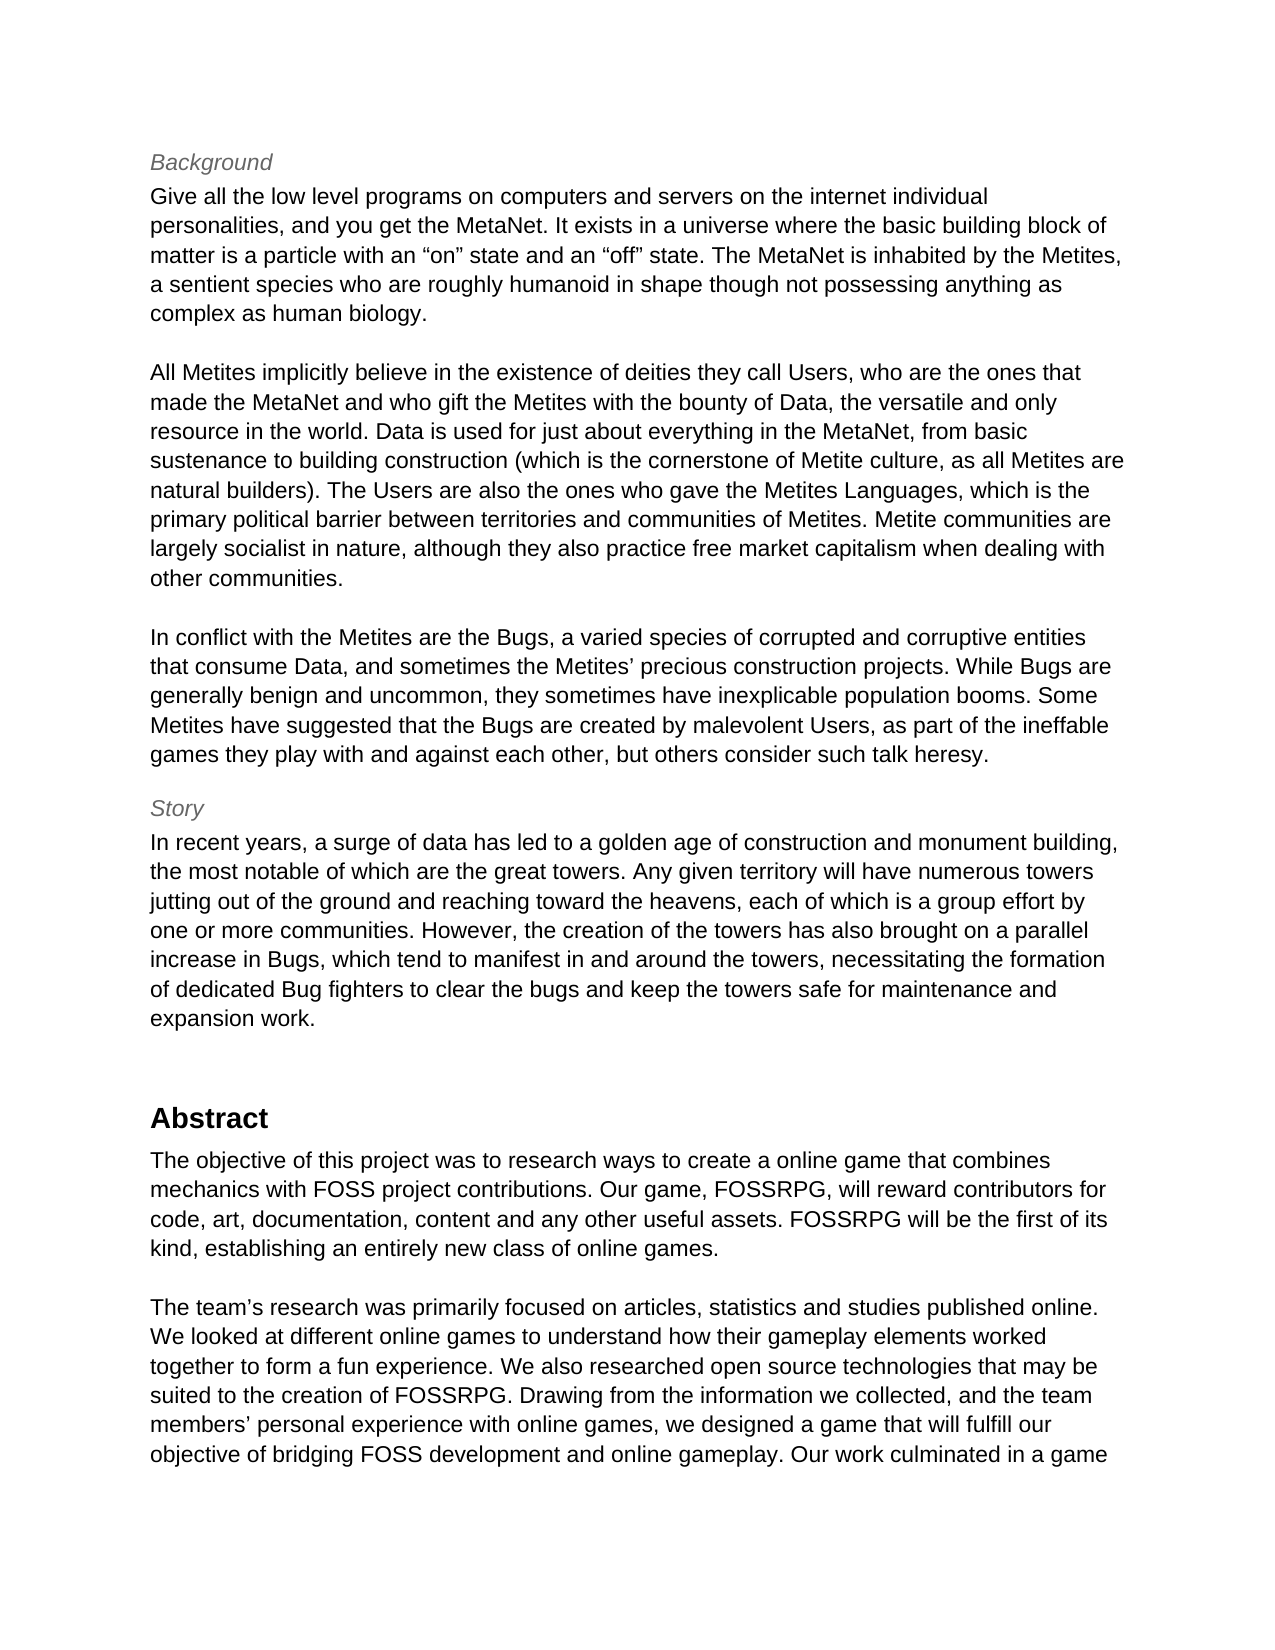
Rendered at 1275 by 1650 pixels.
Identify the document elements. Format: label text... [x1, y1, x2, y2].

text The objective of this project was to research ways to create a online game that combines mechanics with FOSS project contributions. Our game, FOSSRPG, will reward contributors for code, art, documentation, content and any other useful assets. FOSSRPG will be the first of its kind, establishing an entirely new class of online games. [150, 1148, 1125, 1262]
text The team’s research was primarily focused on articles, statistics and studies published online. We looked at different online games to understand how their gameplay elements worked together to form a fun experience. We also researched open source technologies that may be suited to the creation of FOSSRPG. Drawing from the information we collected, and the team members’ personal experience with online games, we designed a game that will fulfill our objective of bridging FOSS development and online gameplay. Our work culminated in a game [150, 1295, 1125, 1467]
subtitle Background [150, 150, 1125, 176]
subtitle Story [150, 796, 1125, 822]
text All Metites implicitly believe in the existence of deities they call Users, who are the ones that made the MetaNet and who gift the Metites with the bounty of Data, the versatile and only resource in the world. Data is used for just about everything in the MetaNet, from basic sustenance to building construction (which is the cornerstone of Metite culture, as all Metites are natural builders). The Users are also the ones who gave the Metites Languages, which is the primary political barrier between territories and communities of Metites. Metite communities are largely socialist in nature, although they also practice free market capitalism when dealing with other communities. [150, 360, 1125, 591]
text In conflict with the Metites are the Bugs, a varied species of corrupted and corruptive entities that consume Data, and sometimes the Metites’ precious construction projects. While Bugs are generally benign and uncommon, they sometimes have inexplicable population booms. Some Metites have suggested that the Bugs are created by malevolent Users, as part of the ineffable games they play with and against each other, but others consider such talk heresy. [150, 624, 1125, 767]
subtitle Abstract [150, 1102, 1125, 1135]
text In recent years, a surge of data has led to a golden age of construction and monument building, the most notable of which are the great towers. Any given territory will have numerous towers jutting out of the ground and reaching toward the heavens, each of which is a group effort by one or more communities. However, the creation of the towers has also brought on a parallel increase in Bugs, which tend to manifest in and around the towers, necessitating the formation of dedicated Bug fighters to clear the bugs and keep the towers safe for maintenance and expansion work. [150, 829, 1125, 1031]
text Give all the low level programs on computers and servers on the internet individual personalities, and you get the MetaNet. It exists in a universe where the basic building block of matter is a particle with an “on” state and an “off” state. The MetaNet is inhabited by the Metites, a sentient species who are roughly humanoid in shape though not possessing anything as complex as human biology. [150, 183, 1125, 327]
